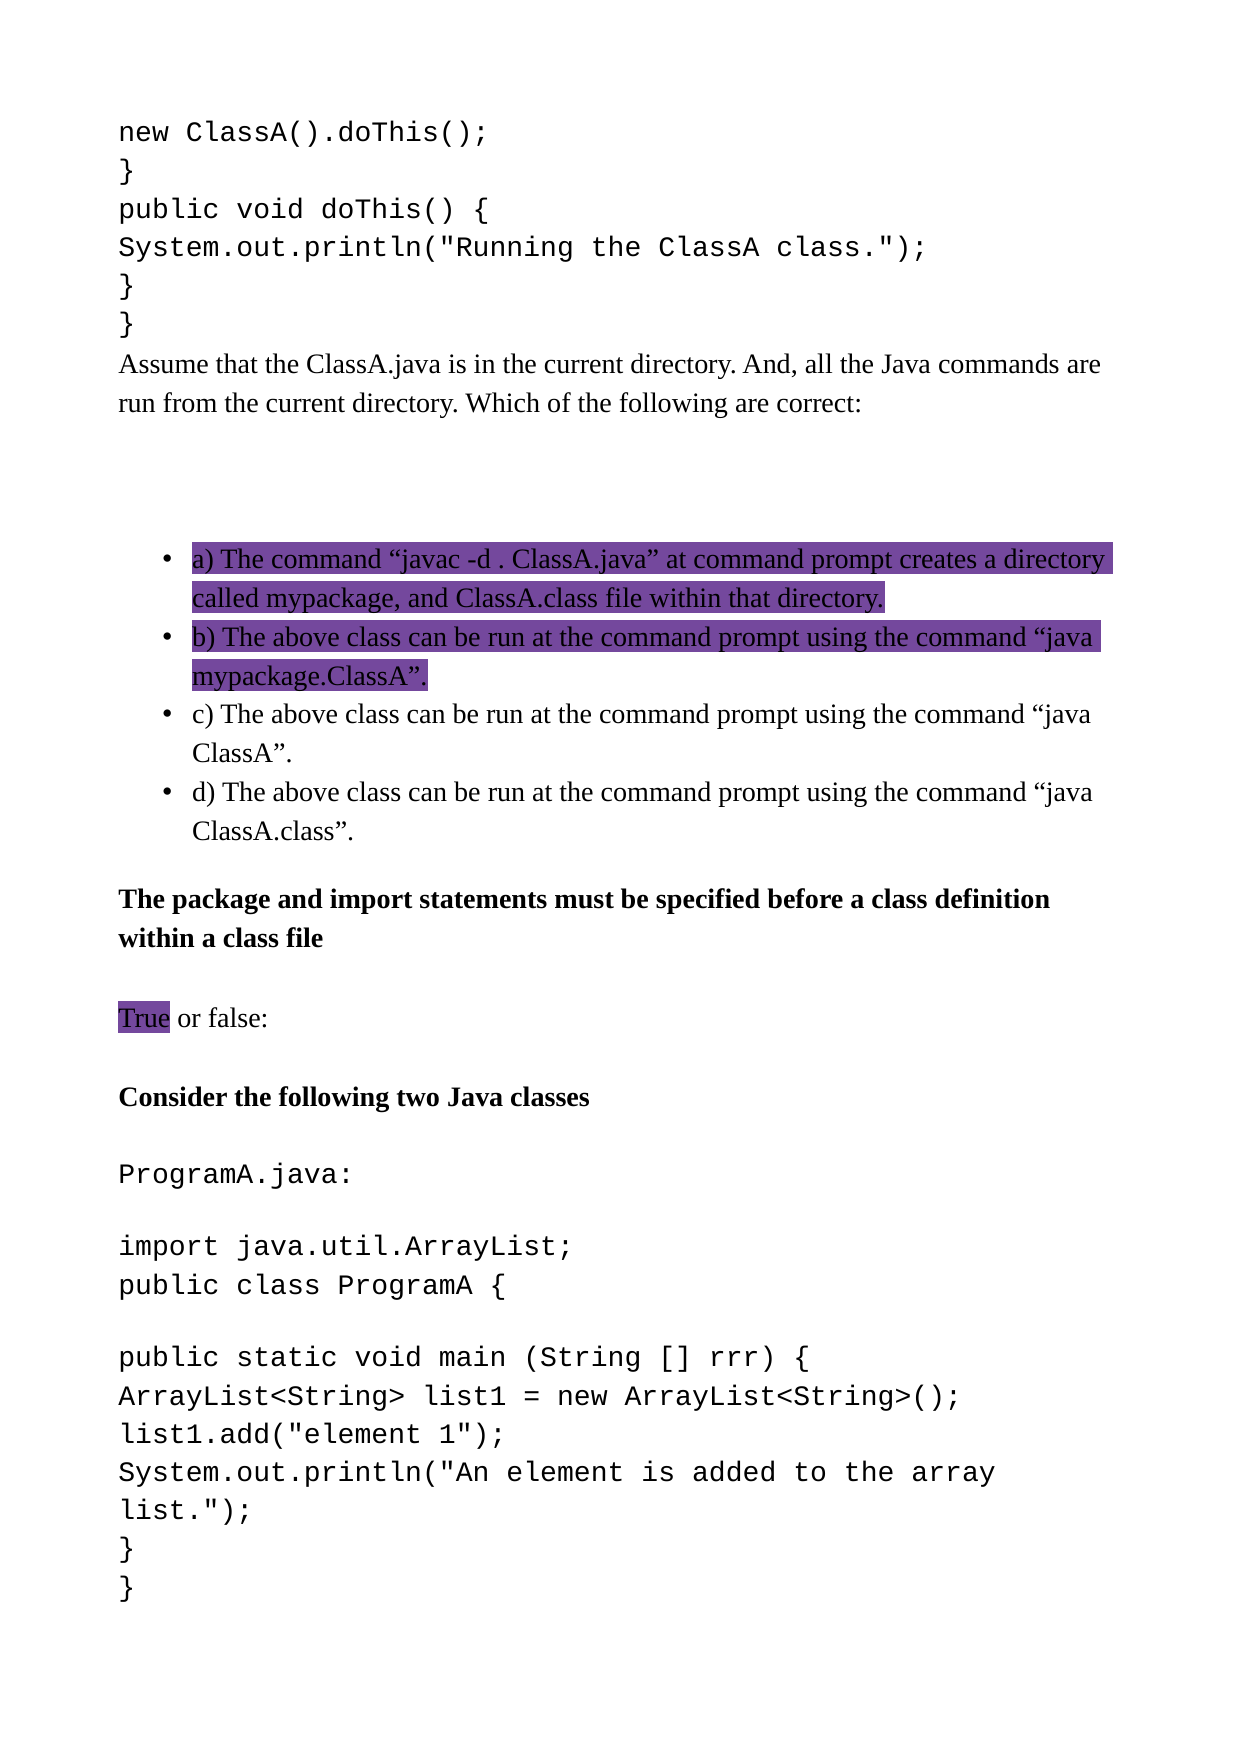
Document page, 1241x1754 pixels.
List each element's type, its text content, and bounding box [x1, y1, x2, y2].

text public class ProgramA { [118, 1271, 1122, 1302]
list d) The above class can be run at the command prompt using the command “java ClassA.class”. [162, 775, 1122, 847]
text list1.add("element 1"); [118, 1420, 1122, 1452]
text Assume that the ClassA.java is in the current directory. And, all the Java commands are run from the current directory. Which of the following are correct: [118, 347, 1122, 419]
text System.out.println("An element is added to the array list."); [118, 1458, 1122, 1528]
text The package and import statements must be specified before a class definition within a class file [118, 882, 1122, 954]
text Consider the following two Java classes [118, 1080, 1122, 1113]
text new ClassA().doThis(); [118, 118, 1122, 150]
text public void doThis() { [118, 194, 1122, 226]
text } [118, 1573, 1122, 1604]
text } [118, 156, 1122, 188]
text } [118, 309, 1122, 341]
text True or false: [118, 1001, 1122, 1033]
text public static void main (String [] rrr) { [118, 1343, 1122, 1375]
text } [118, 1534, 1122, 1566]
list a) The command “javac -d . ClassA.java” at command prompt creates a directory called mypackage, and ClassA.class file within that directory. [162, 542, 1122, 613]
text ProgramA.java: [118, 1160, 1122, 1192]
text import java.util.ArrayList; [118, 1232, 1122, 1264]
text System.out.println("Running the ClassA class."); [118, 233, 1122, 265]
list b) The above class can be run at the command prompt using the command “java mypackage.ClassA”. [162, 620, 1122, 691]
text } [118, 271, 1122, 303]
list c) The above class can be run at the command prompt using the command “java ClassA”. [162, 698, 1122, 769]
text ArrayList<String> list1 = new ArrayList<String>(); [118, 1382, 1122, 1413]
